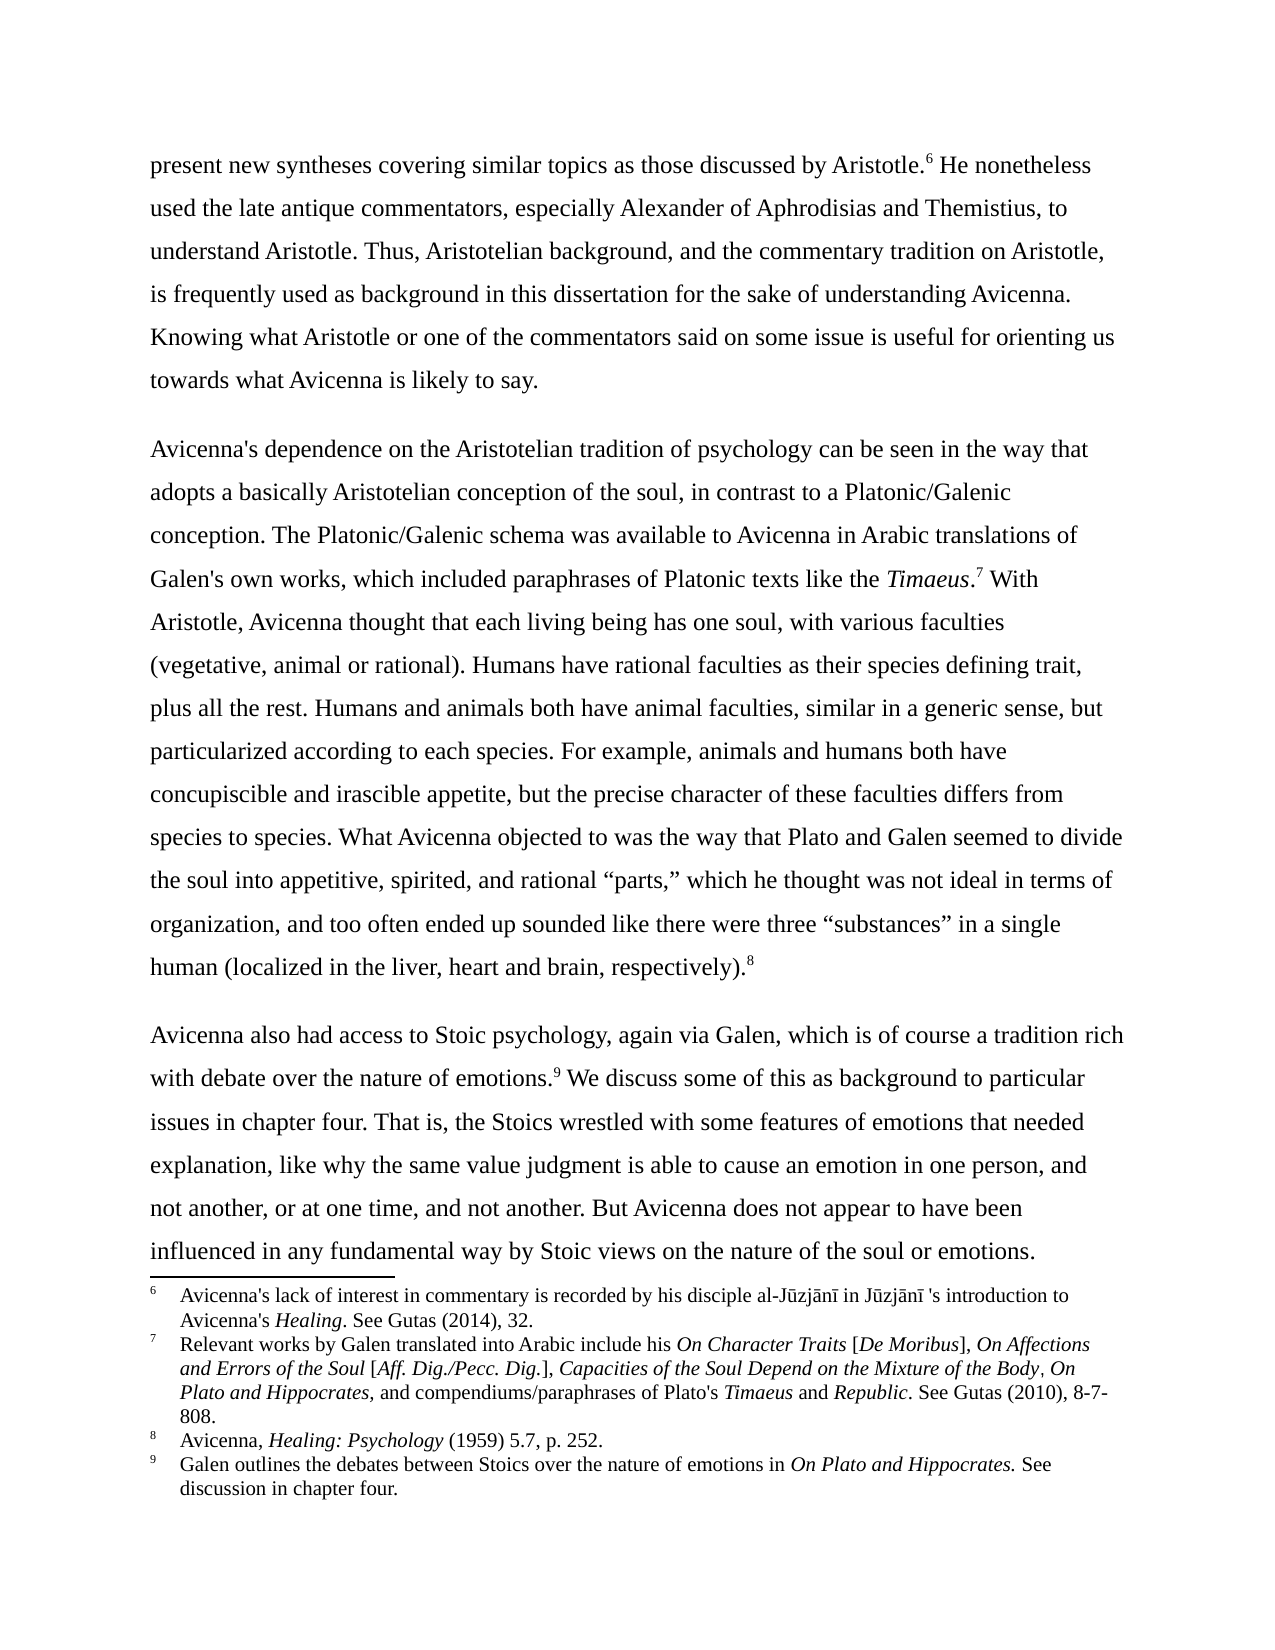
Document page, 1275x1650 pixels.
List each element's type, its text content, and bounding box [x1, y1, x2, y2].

text Avicenna's lack of interest in commentary is recorded by his disciple al-Jūzjānī in Jūzjānī 's introduction to Avicenna's Healing. See Gutas (2014), 32. [150, 1283, 1125, 1332]
text Avicenna, Healing: Psychology (1959) 5.7, p. 252. [150, 1428, 1125, 1452]
text Relevant works by Galen translated into Arabic include his On Character Traits [De Moribus], On Affections and Errors of the Soul [Aff. Dig./Pecc. Dig.], Capacities of the Soul Depend on the Mixture of the Body, On Plato and Hippocrates, and compendiums/paraphrases of Plato's Timaeus and Republic. See Gutas (2010), 8-7-808. [150, 1332, 1125, 1428]
text Avicenna's dependence on the Aristotelian tradition of psychology can be seen in the way that adopts a basically Aristotelian conception of the soul, in contrast to a Platonic/Galenic conception. The Platonic/Galenic schema was available to Avicenna in Arabic translations of Galen's own works, which included paraphrases of Platonic texts like the Timaeus. With Aristotle, Avicenna thought that each living being has one soul, with various faculties (vegetative, animal or rational). Humans have rational faculties as their species defining trait, plus all the rest. Humans and animals both have animal faculties, similar in a generic sense, but particularized according to each species. For example, animals and humans both have concupiscible and irascible appetite, but the precise character of these faculties differs from species to species. What Avicenna objected to was the way that Plato and Galen seemed to divide the soul into appetitive, spirited, and rational “parts,” which he thought was not ideal in terms of organization, and too often ended up sounded like there were three “substances” in a single human (localized in the liver, heart and brain, respectively). [150, 434, 1125, 981]
text Galen outlines the debates between Stoics over the nature of emotions in On Plato and Hippocrates. See discussion in chapter four. [150, 1452, 1125, 1500]
text Avicenna also had access to Stoic psychology, again via Galen, which is of course a tradition rich with debate over the nature of emotions. We discuss some of this as background to particular issues in chapter four. That is, the Stoics wrestled with some features of emotions that needed explanation, like why the same value judgment is able to cause an emotion in one person, and not another, or at one time, and not another. But Avicenna does not appear to have been influenced in any fundamental way by Stoic views on the nature of the soul or emotions. [150, 1020, 1125, 1265]
text present new syntheses covering similar topics as those discussed by Aristotle. He nonetheless used the late antique commentators, especially Alexander of Aphrodisias and Themistius, to understand Aristotle. Thus, Aristotelian background, and the commentary tradition on Aristotle, is frequently used as background in this dissertation for the sake of understanding Avicenna. Knowing what Aristotle or one of the commentators said on some issue is useful for orienting us towards what Avicenna is likely to say. [150, 150, 1125, 394]
